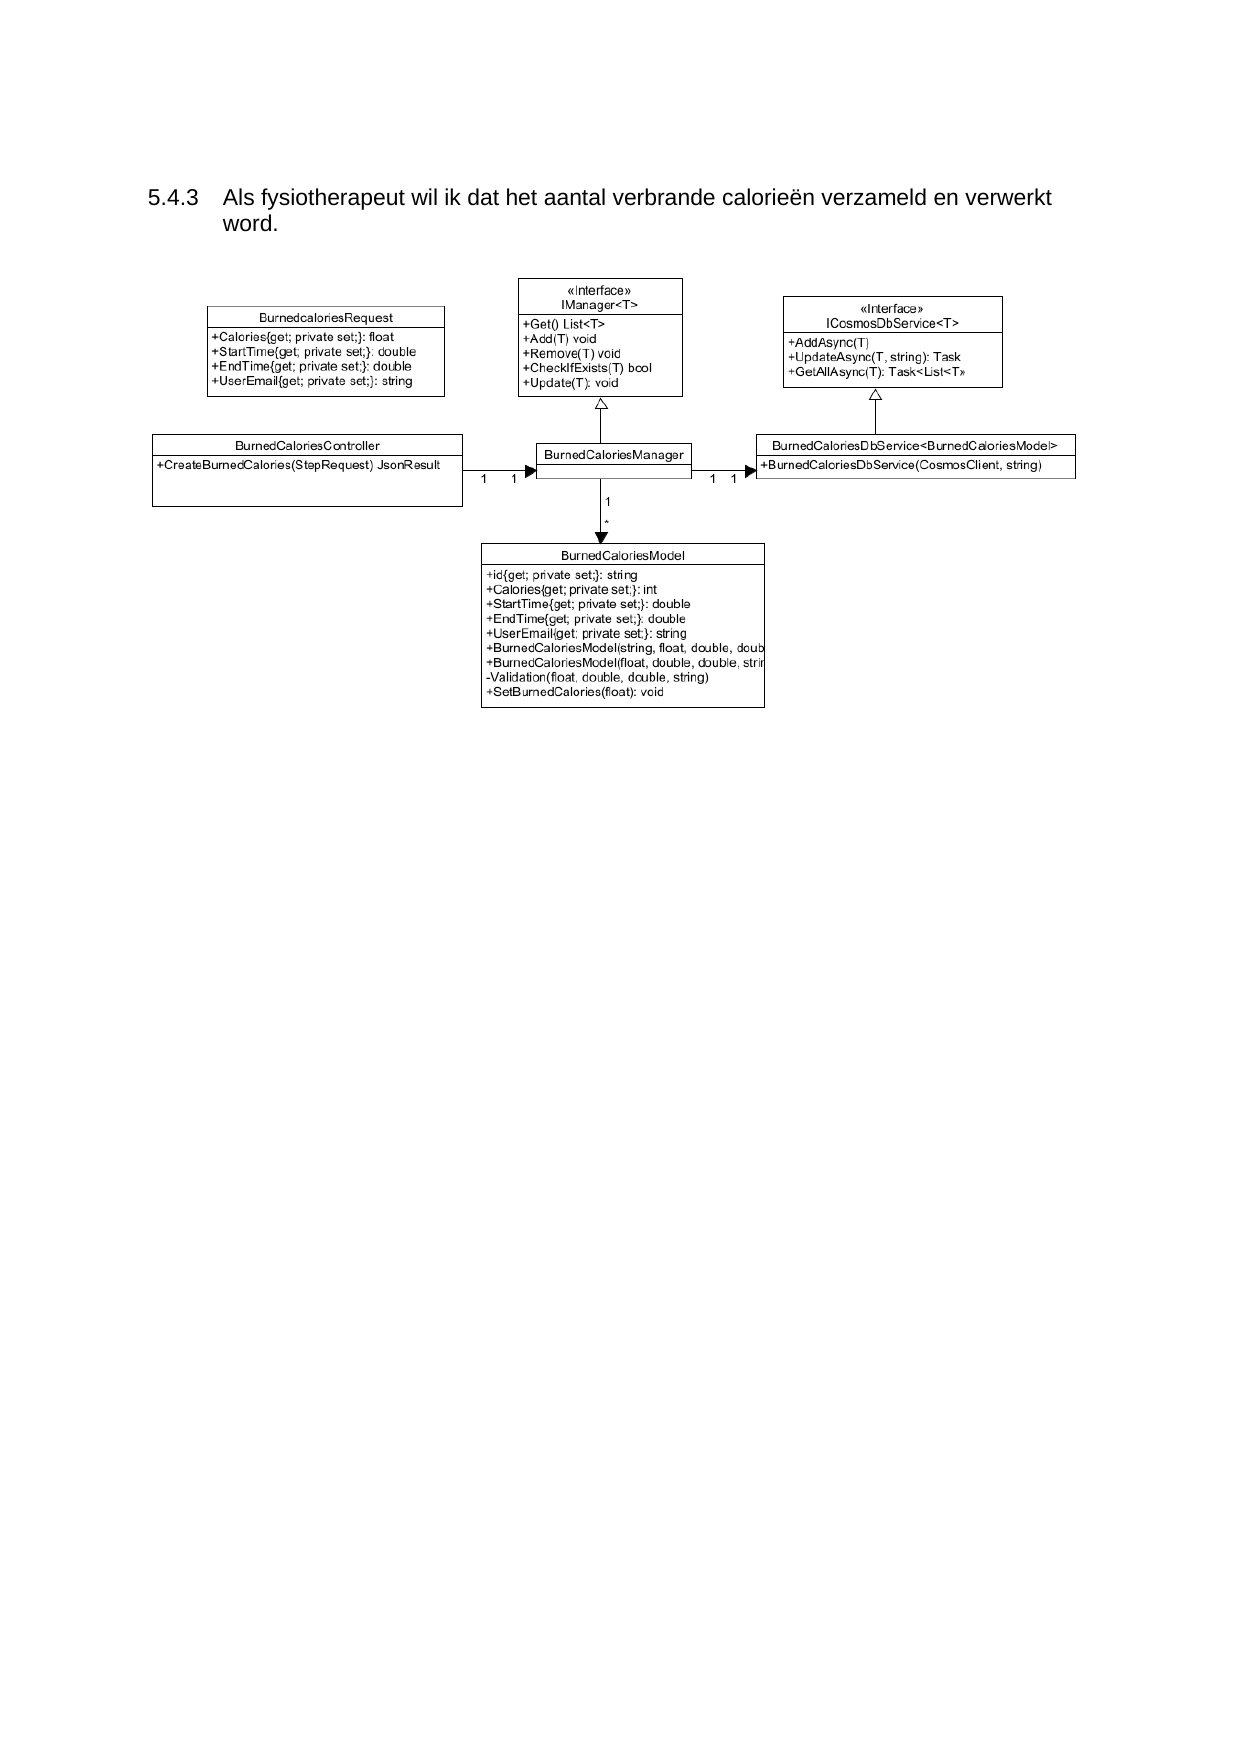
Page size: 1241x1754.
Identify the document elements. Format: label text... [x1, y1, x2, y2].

subtitle Als fysiotherapeut wil ik dat het aantal verbrande calorieën verzameld en verwerkt word. [148, 184, 1093, 237]
